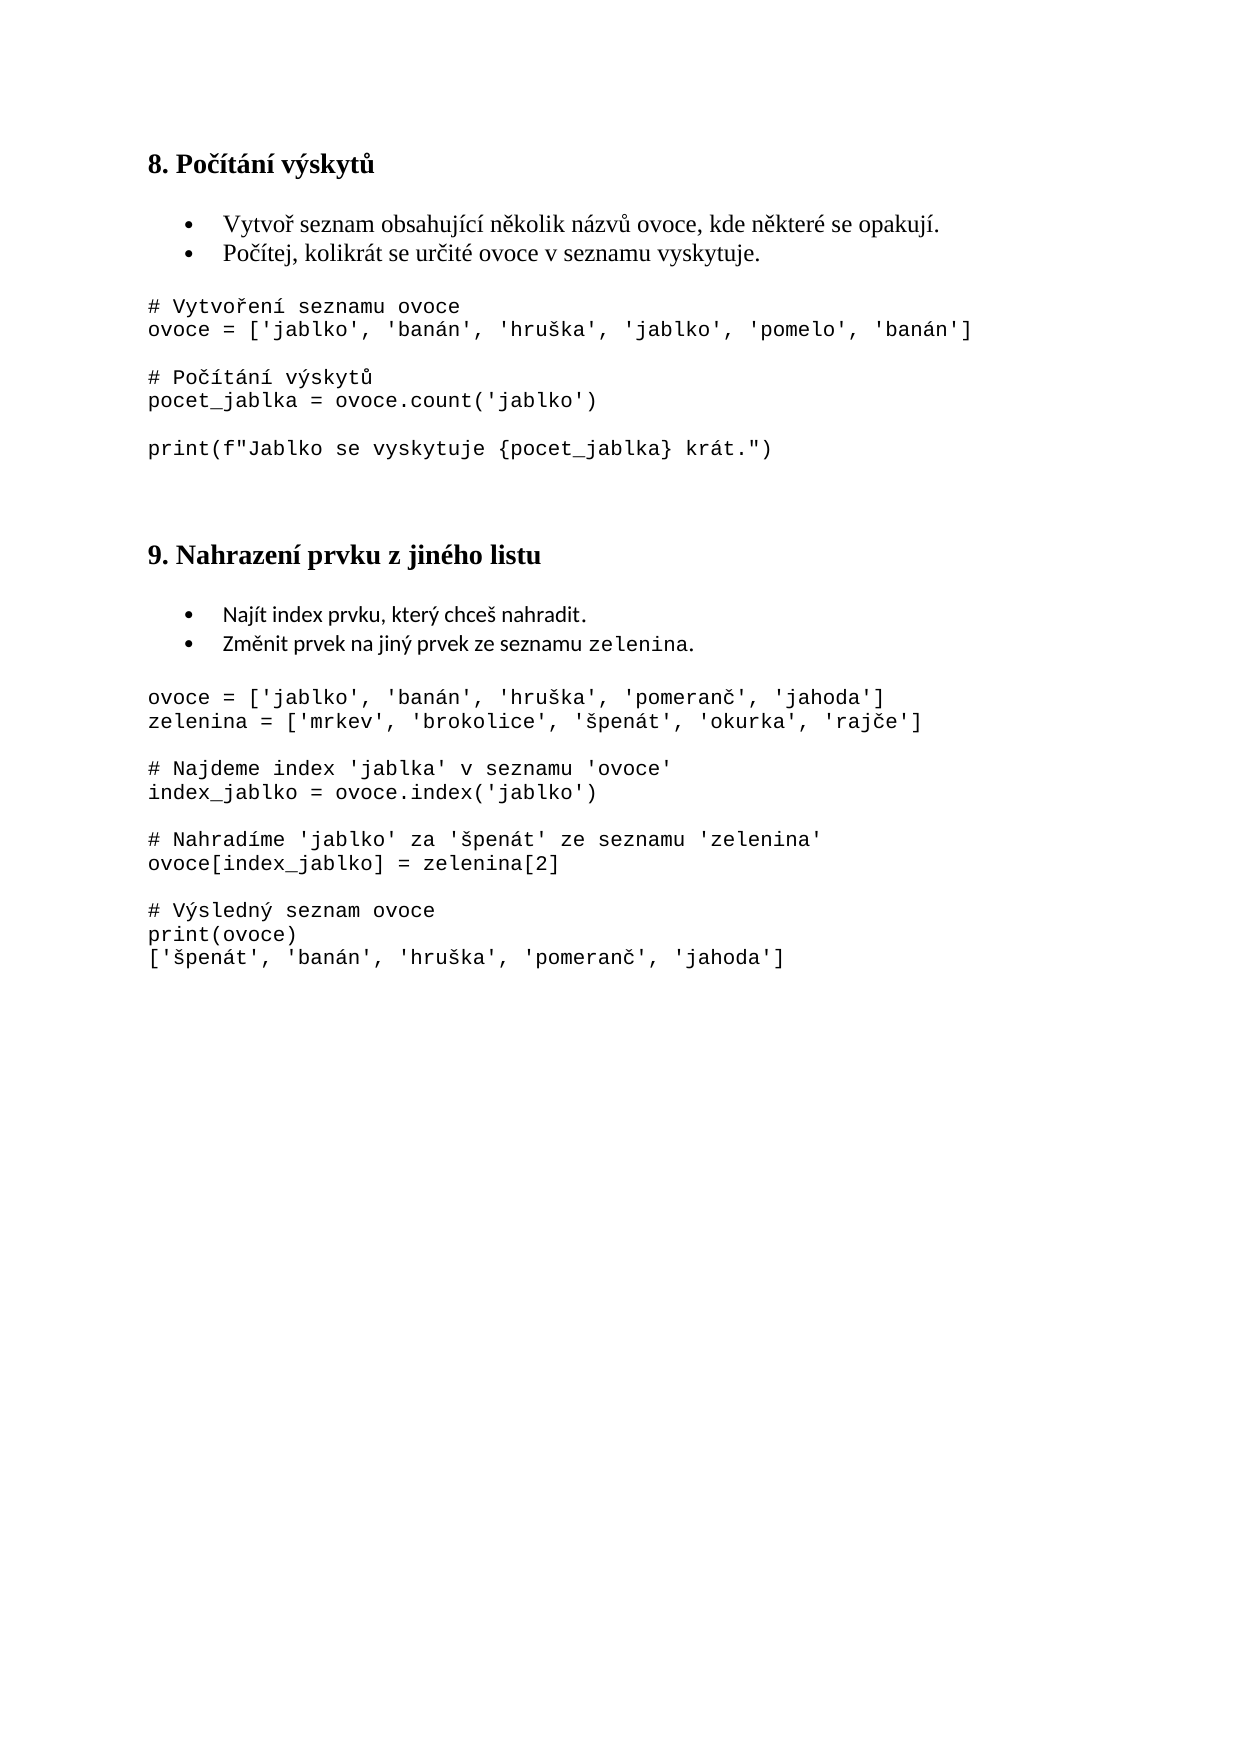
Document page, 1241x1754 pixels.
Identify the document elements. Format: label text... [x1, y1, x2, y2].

text # Najdeme index 'jablka' v seznamu 'ovoce' [148, 758, 1093, 782]
text pocet_jablka = ovoce.count('jablko') [148, 390, 1093, 414]
subtitle 8. Počítání výskytů [148, 148, 1093, 180]
text ['špenát', 'banán', 'hruška', 'pomeranč', 'jahoda'] [148, 947, 1093, 971]
text print(ovoce) [148, 924, 1093, 947]
text # Výsledný seznam ovoce [148, 900, 1093, 924]
subtitle 9. Nahrazení prvku z jiného listu [148, 538, 1093, 570]
text zelenina = ['mrkev', 'brokolice', 'špenát', 'okurka', 'rajče'] [148, 711, 1093, 734]
text # Nahradíme 'jablko' za 'špenát' ze seznamu 'zelenina' [148, 829, 1093, 853]
list Počítej, kolikrát se určité ovoce v seznamu vyskytuje. [185, 238, 1093, 267]
text index_jablko = ovoce.index('jablko') [148, 782, 1093, 805]
list Vytvoř seznam obsahující několik názvů ovoce, kde některé se opakují. [185, 209, 1093, 238]
list Najít index prvku, který chceš nahradit. [185, 599, 1093, 628]
list Změnit prvek na jiný prvek ze seznamu zelenina. [185, 628, 1093, 658]
text ovoce[index_jablko] = zelenina[2] [148, 853, 1093, 876]
text ovoce = ['jablko', 'banán', 'hruška', 'jablko', 'pomelo', 'banán'] [148, 319, 1093, 343]
text print(f"Jablko se vyskytuje {pocet_jablka} krát.") [148, 438, 1093, 461]
text # Počítání výskytů [148, 367, 1093, 390]
text ovoce = ['jablko', 'banán', 'hruška', 'pomeranč', 'jahoda'] [148, 687, 1093, 711]
text # Vytvoření seznamu ovoce [148, 296, 1093, 319]
